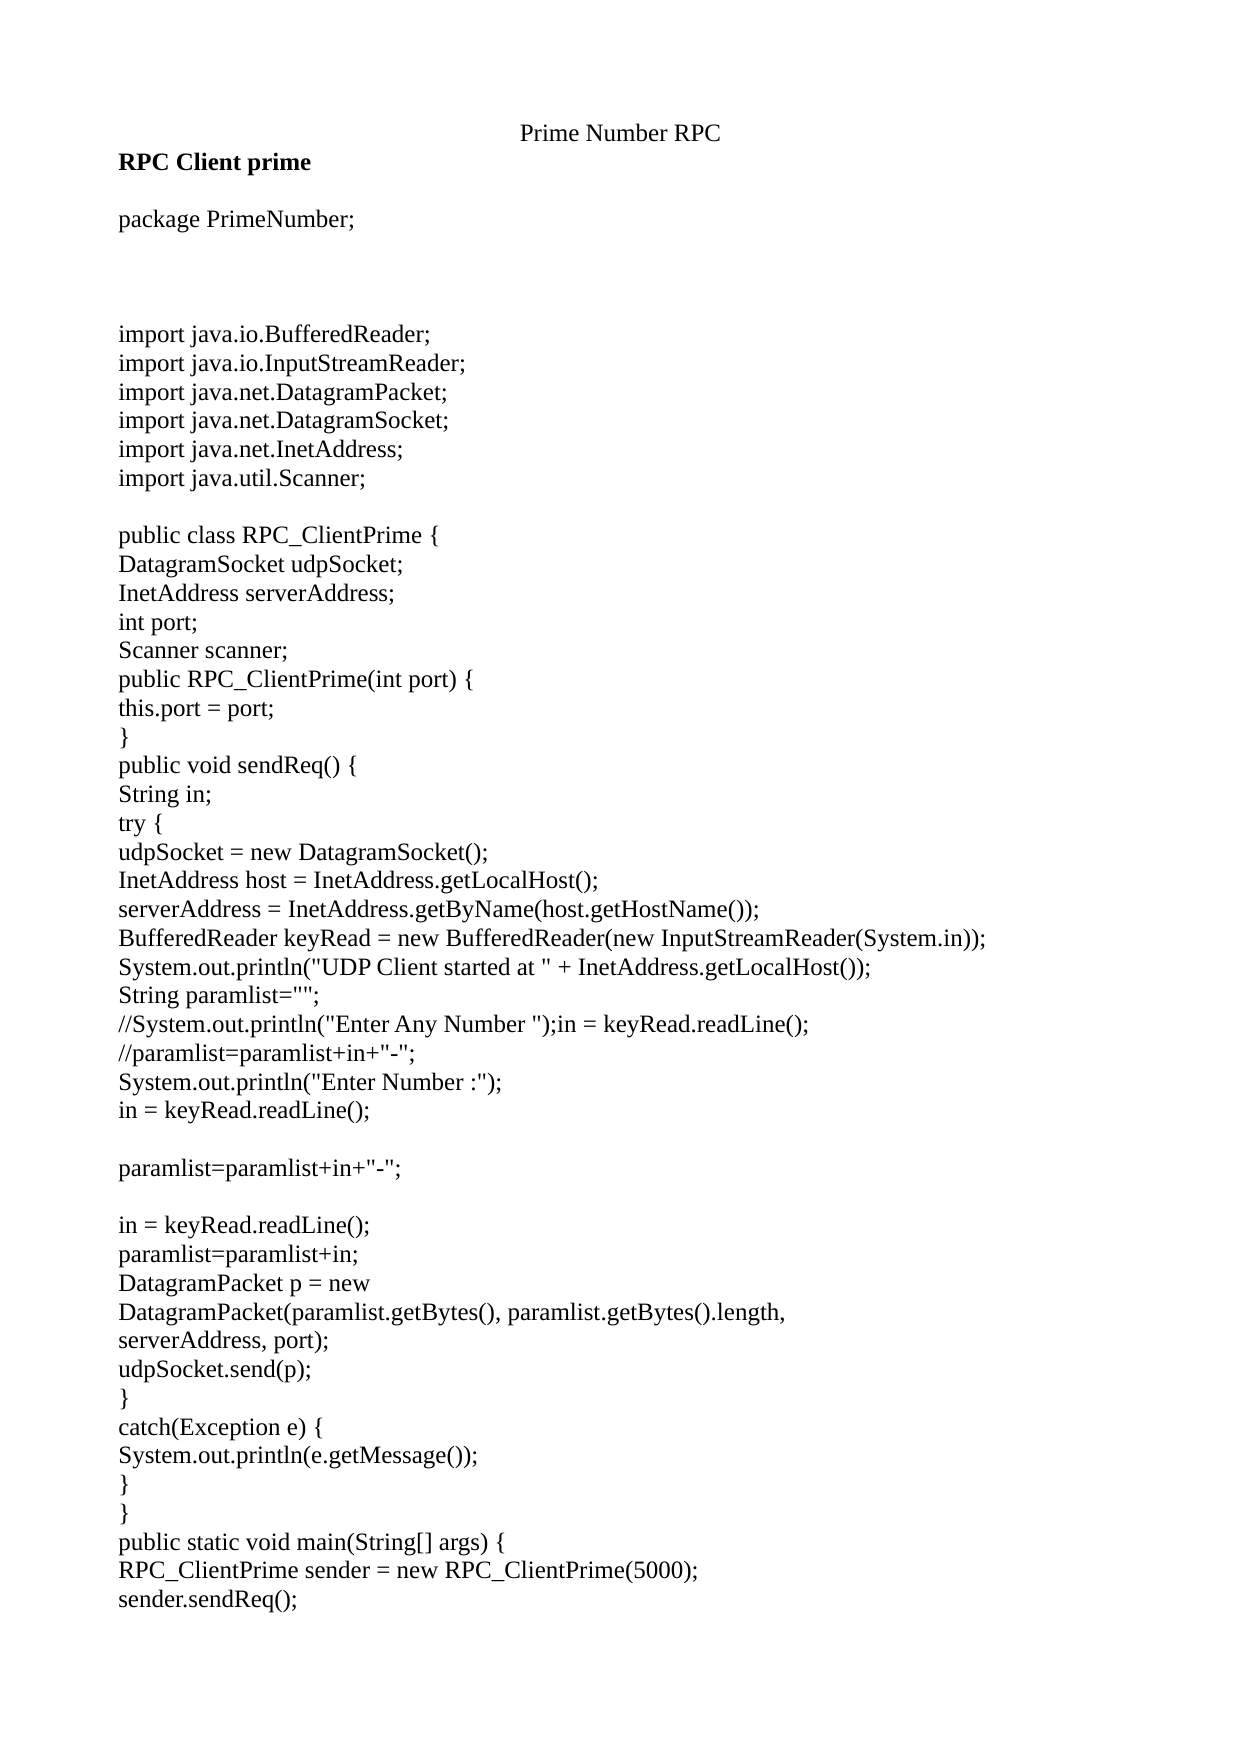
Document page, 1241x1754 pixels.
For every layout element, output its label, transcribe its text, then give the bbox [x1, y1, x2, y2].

text import java.io.InputStreamReader; [118, 348, 1122, 377]
text this.port = port; [118, 693, 1122, 722]
text RPC_ClientPrime sender = new RPC_ClientPrime(5000); [118, 1556, 1122, 1584]
text catch(Exception e) { [118, 1412, 1122, 1441]
text InetAddress serverAddress; [118, 578, 1122, 607]
text Prime Number RPC [118, 118, 1122, 147]
text int port; [118, 607, 1122, 636]
text serverAddress, port); [118, 1326, 1122, 1354]
text RPC Client prime [118, 147, 1122, 176]
text import java.io.BufferedReader; [118, 319, 1122, 348]
text sender.sendReq(); [118, 1584, 1122, 1613]
text BufferedReader keyRead = new BufferedReader(new InputStreamReader(System.in)); [118, 923, 1122, 952]
text String in; [118, 779, 1122, 808]
text DatagramSocket udpSocket; [118, 549, 1122, 578]
text paramlist=paramlist+in; [118, 1239, 1122, 1268]
text udpSocket = new DatagramSocket(); [118, 837, 1122, 866]
text public static void main(String[] args) { [118, 1527, 1122, 1556]
text } [118, 1498, 1122, 1527]
text import java.net.DatagramPacket; [118, 377, 1122, 406]
text } [118, 1469, 1122, 1498]
text import java.util.Scanner; [118, 463, 1122, 492]
text in = keyRead.readLine(); [118, 1211, 1122, 1239]
text public RPC_ClientPrime(int port) { [118, 664, 1122, 693]
text //System.out.println("Enter Any Number ");in = keyRead.readLine(); [118, 1009, 1122, 1038]
text DatagramPacket p = new [118, 1268, 1122, 1297]
text System.out.println(e.getMessage()); [118, 1441, 1122, 1469]
text Scanner scanner; [118, 636, 1122, 664]
text try { [118, 808, 1122, 837]
text //paramlist=paramlist+in+"-"; [118, 1038, 1122, 1067]
text System.out.println("UDP Client started at " + InetAddress.getLocalHost()); [118, 952, 1122, 981]
text DatagramPacket(paramlist.getBytes(), paramlist.getBytes().length, [118, 1297, 1122, 1326]
text } [118, 1383, 1122, 1412]
text public void sendReq() { [118, 751, 1122, 779]
text public class RPC_ClientPrime { [118, 521, 1122, 549]
text String paramlist=""; [118, 981, 1122, 1009]
text in = keyRead.readLine(); [118, 1096, 1122, 1124]
text InetAddress host = InetAddress.getLocalHost(); [118, 866, 1122, 894]
text package PrimeNumber; [118, 204, 1122, 233]
text } [118, 722, 1122, 751]
text import java.net.InetAddress; [118, 434, 1122, 463]
text serverAddress = InetAddress.getByName(host.getHostName()); [118, 894, 1122, 923]
text paramlist=paramlist+in+"-"; [118, 1153, 1122, 1182]
text import java.net.DatagramSocket; [118, 406, 1122, 434]
text udpSocket.send(p); [118, 1354, 1122, 1383]
text System.out.println("Enter Number :"); [118, 1067, 1122, 1096]
